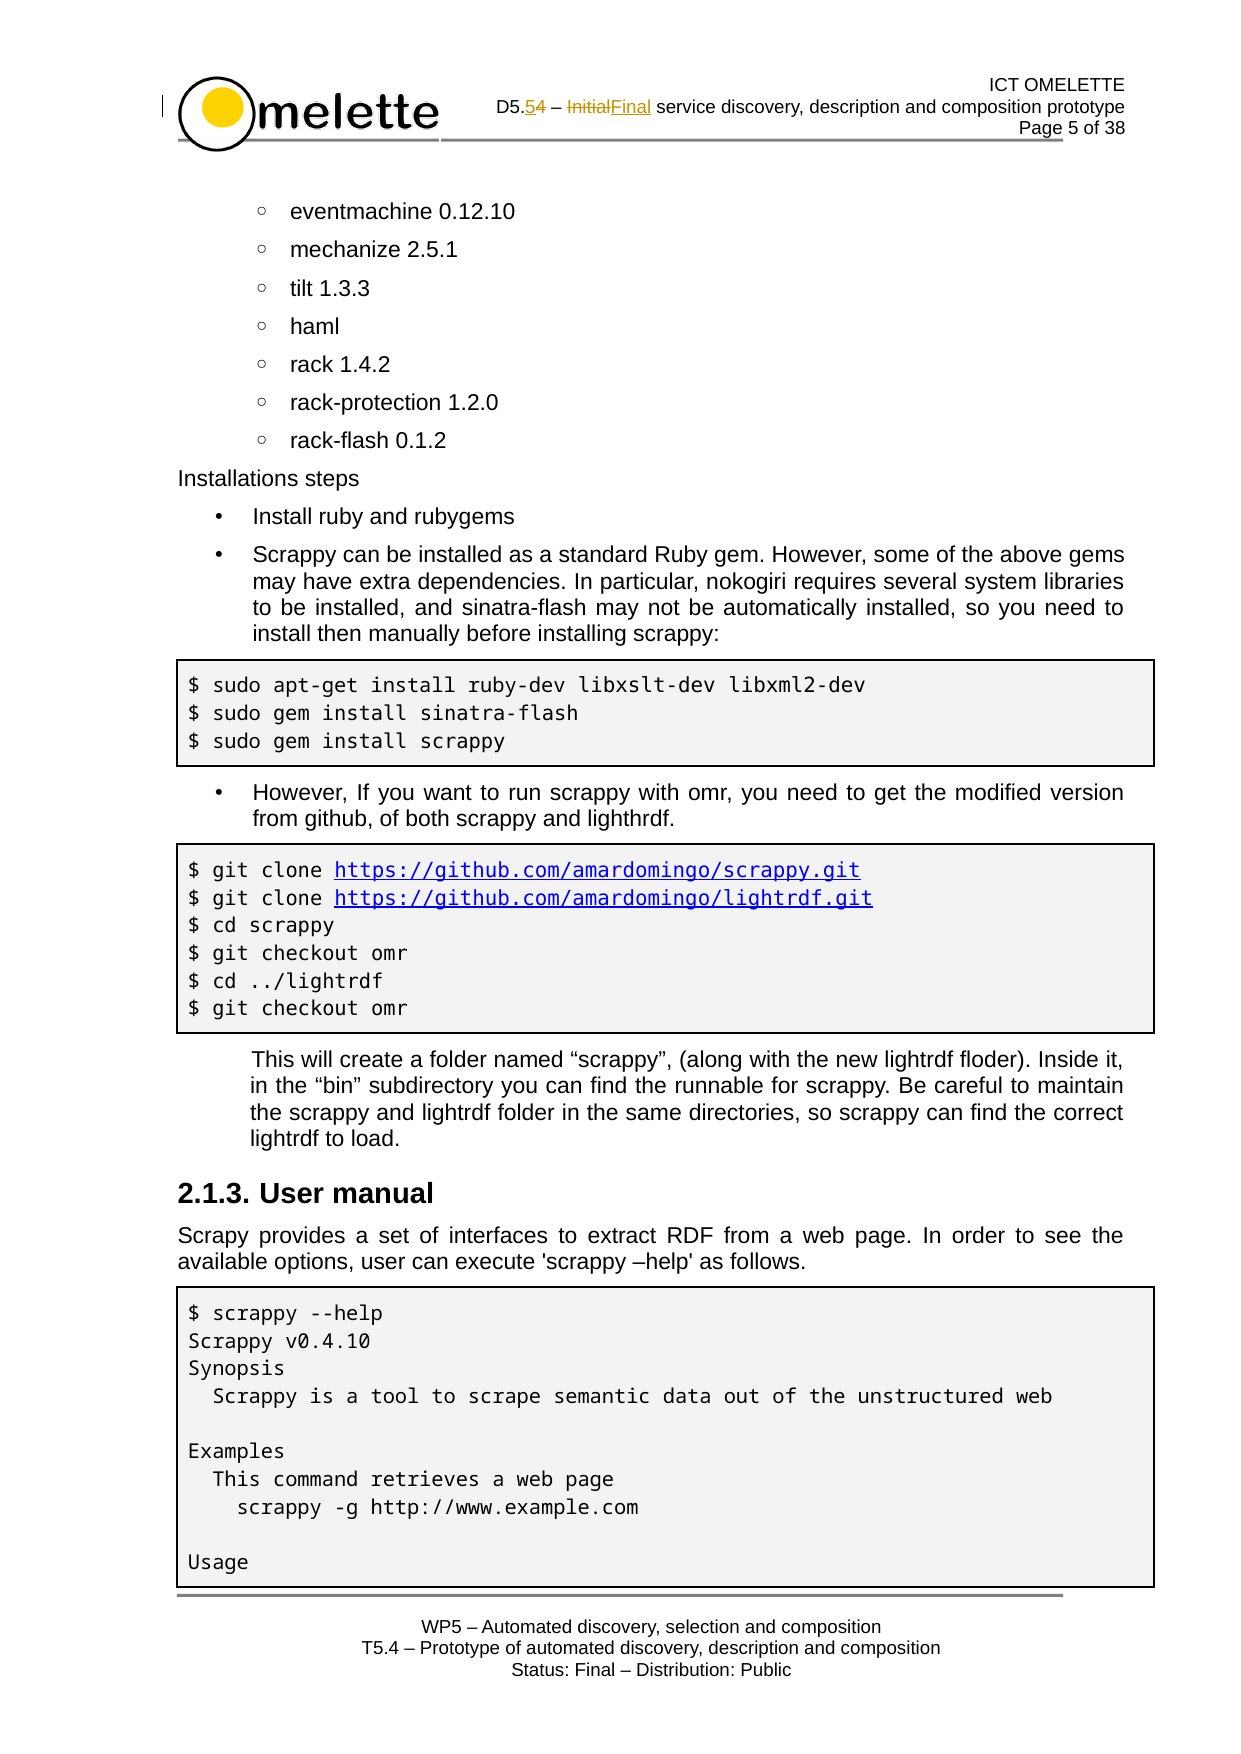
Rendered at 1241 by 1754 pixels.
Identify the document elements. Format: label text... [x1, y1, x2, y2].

list rack-protection 1.2.0 [252, 389, 1125, 415]
list haml [252, 313, 1125, 339]
table_header $ scrappy --help Scrappy v0.4.10 Synopsis Scrappy is a tool to scrape semantic data out of the unstructured web Examples This command retrieves a web page scrappy -g http://www.example.com Usage [178, 1288, 1153, 1586]
list eventmachine 0.12.10 [252, 198, 1125, 224]
table_header $ sudo apt-get install ruby-dev libxslt-dev libxml2-dev $ sudo gem install sinatra-flash $ sudo gem install scrappy [178, 661, 1153, 764]
table_header $ git clone https://github.com/amardomingo/scrappy.git $ git clone https://github.com/amardomingo/lightrdf.git $ cd scrappy $ git checkout omr $ cd ../lightrdf $ git checkout omr [178, 845, 1153, 1032]
text Scrapy provides a set of interfaces to extract RDF from a web page. In order to see the available options, user can execute 'scrappy –help' as follows. [177, 1222, 1125, 1274]
list However, If you want to run scrappy with omr, you need to get the modified version from github, of both scrappy and lighthrdf. [215, 778, 1125, 831]
subtitle User manual [177, 1176, 1125, 1210]
text Installations steps [177, 465, 1125, 491]
list rack-flash 0.1.2 [252, 427, 1125, 453]
list Scrappy can be installed as a standard Ruby gem. However, some of the above gems may have extra dependencies. In particular, nokogiri requires several system libraries to be installed, and sinatra-flash may not be automatically installed, so you need to install then manually before installing scrappy: [215, 541, 1125, 647]
list mechanize 2.5.1 [252, 236, 1125, 263]
list Install ruby and rubygems [215, 503, 1125, 529]
text This will create a folder named “scrappy”, (along with the new lightrdf floder). Inside it, in the “bin” subdirectory you can find the runnable for scrappy. Be careful to maintain the scrappy and lightrdf folder in the same directories, so scrappy can find the correct lightrdf to load. [250, 1046, 1125, 1151]
picture [178, 76, 439, 152]
list tilt 1.3.3 [252, 274, 1125, 301]
list rack 1.4.2 [252, 351, 1125, 377]
